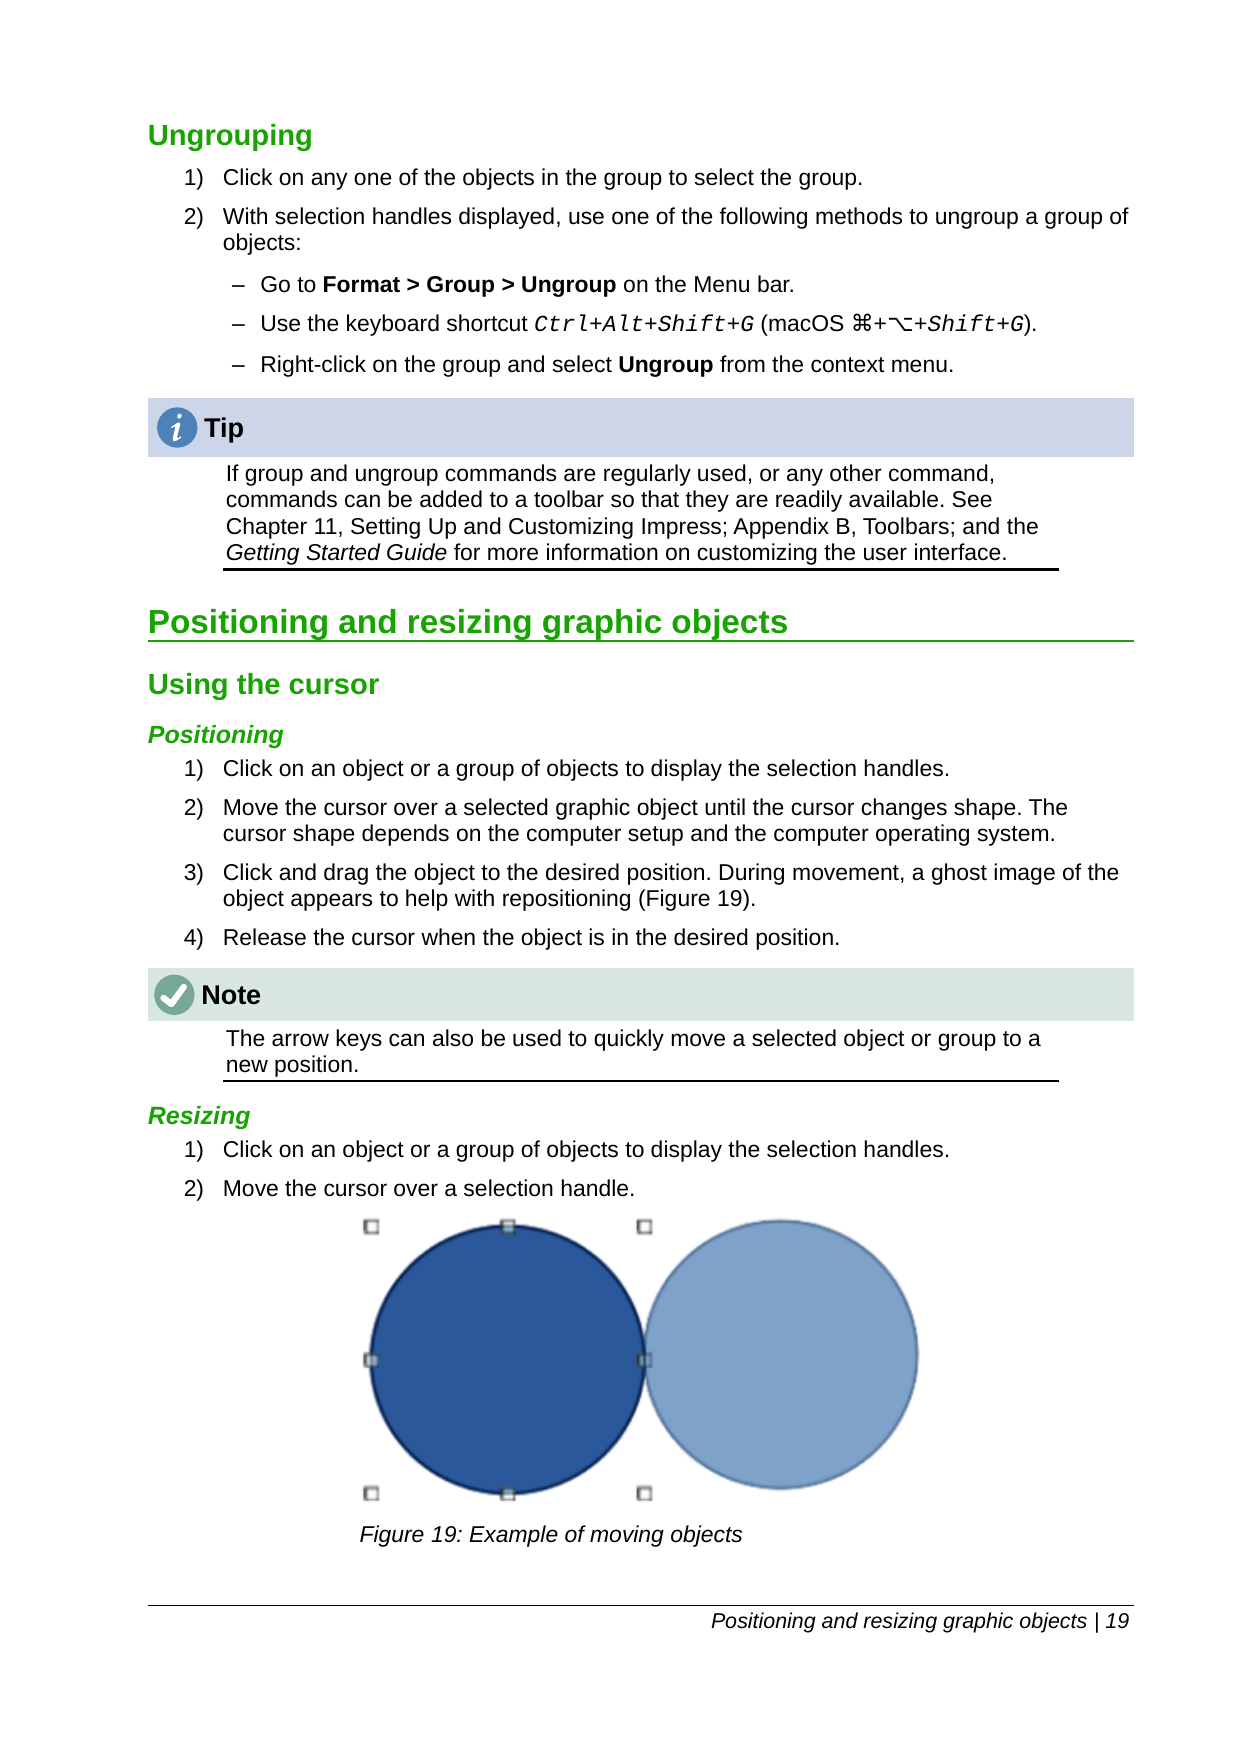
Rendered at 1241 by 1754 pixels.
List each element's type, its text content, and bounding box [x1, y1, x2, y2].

subtitle Positioning [148, 720, 1134, 748]
subtitle Note [148, 968, 1134, 1021]
text The arrow keys can also be used to quickly move a selected object or group to a new position. [223, 1021, 1059, 1080]
text If group and ungroup commands are regularly used, or any other command, commands can be added to a toolbar so that they are readily available. See Chapter 11, Setting Up and Customizing Impress; Appendix B, Toolbars; and the Getting Started Guide for more information on customizing the user interface. [223, 457, 1059, 568]
subtitle Positioning and resizing graphic objects [148, 602, 1134, 640]
list Click and drag the object to the desired position. During movement, a ghost image of the object appears to help with repositioning (Figure 19). [204, 859, 1134, 911]
list Go to Format > Group > Ungroup on the Menu bar. [229, 268, 1134, 297]
subtitle Ungrouping [148, 118, 1134, 152]
subtitle Resizing [148, 1101, 1134, 1130]
list Right-click on the group and select Ungroup from the context menu. [229, 348, 1134, 380]
list Click on any one of the objects in the group to select the group. [204, 164, 1134, 191]
list Click on an object or a group of objects to display the selection handles. [204, 755, 1134, 781]
list Move the cursor over a selected graphic object until the cursor changes shape. The cursor shape depends on the computer setup and the computer operating system. [204, 793, 1134, 846]
list With selection handles displayed, use one of the following methods to ungroup a group of objects: [204, 203, 1134, 256]
list Use the keyboard shortcut Ctrl+Alt+Shift+G (macOS ⌘+⌥+Shift+G). [229, 307, 1134, 338]
text Figure 19: Example of moving objects [359, 1521, 922, 1548]
subtitle Tip [148, 398, 1134, 457]
list Click on an object or a group of objects to display the selection handles. [204, 1136, 1134, 1162]
list Release the cursor when the object is in the desired position. [204, 924, 1134, 950]
subtitle Using the cursor [148, 667, 1134, 701]
picture [359, 1213, 923, 1509]
list Move the cursor over a selection handle. [204, 1175, 1134, 1201]
